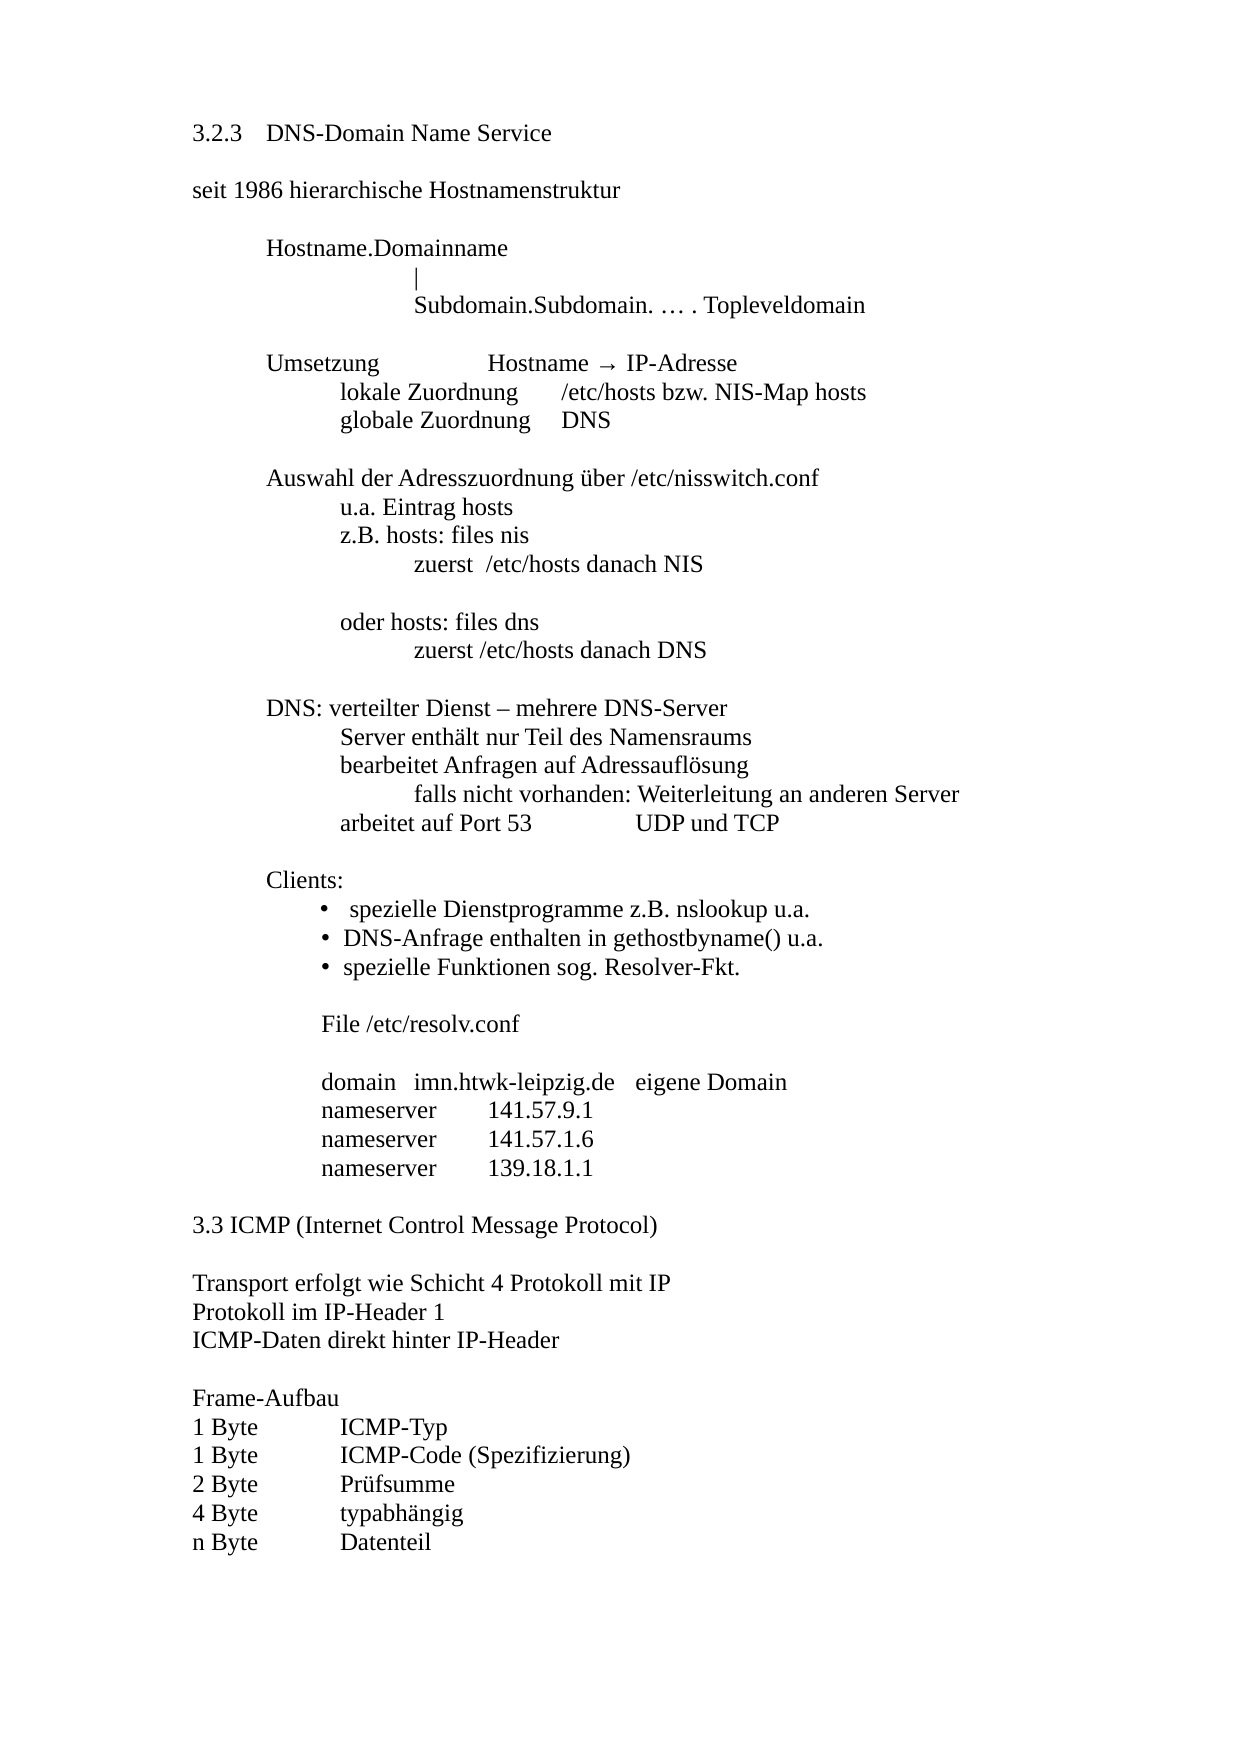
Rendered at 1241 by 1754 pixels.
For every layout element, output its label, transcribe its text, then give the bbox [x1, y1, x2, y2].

text 3.3 ICMP (Internet Control Message Protocol) [118, 1211, 1122, 1239]
text 2 Byte Prüfsumme [118, 1469, 1122, 1498]
text seit 1986 hierarchische Hostnamenstruktur [118, 176, 1122, 204]
text falls nicht vorhanden: Weiterleitung an anderen Server [118, 779, 1122, 808]
text Server enthält nur Teil des Namensraums [118, 722, 1122, 751]
text 1 Byte ICMP-Typ [118, 1412, 1122, 1441]
text Subdomain.Subdomain. … . Topleveldomain [118, 291, 1122, 319]
text globale Zuordnung DNS [118, 406, 1122, 434]
text Umsetzung Hostname → IP-Adresse [118, 348, 1122, 377]
text 1 Byte ICMP-Code (Spezifizierung) [118, 1441, 1122, 1469]
text nameserver 141.57.1.6 [118, 1124, 1122, 1153]
text Transport erfolgt wie Schicht 4 Protokoll mit IP [118, 1268, 1122, 1297]
text | [118, 262, 1122, 291]
text z.B. hosts: files nis [118, 521, 1122, 549]
text ICMP-Daten direkt hinter IP-Header [118, 1326, 1122, 1354]
text n Byte Datenteil [118, 1527, 1122, 1556]
text oder hosts: files dns [118, 607, 1122, 636]
text zuerst /etc/hosts danach DNS [118, 636, 1122, 664]
text lokale Zuordnung /etc/hosts bzw. NIS-Map hosts [118, 377, 1122, 406]
text zuerst /etc/hosts danach NIS [118, 549, 1122, 578]
text File /etc/resolv.conf [118, 1009, 1122, 1038]
text Frame-Aufbau [118, 1383, 1122, 1412]
list DNS-Anfrage enthalten in gethostbyname() u.a. [118, 923, 1122, 952]
text bearbeitet Anfragen auf Adressauflösung [118, 751, 1122, 779]
text Protokoll im IP-Header 1 [118, 1297, 1122, 1326]
text Auswahl der Adresszuordnung über /etc/nisswitch.conf [118, 463, 1122, 492]
text domain imn.htwk-leipzig.de eigene Domain [118, 1067, 1122, 1096]
list spezielle Funktionen sog. Resolver-Fkt. [118, 952, 1122, 981]
text arbeitet auf Port 53 UDP und TCP [118, 808, 1122, 837]
text nameserver 139.18.1.1 [118, 1153, 1122, 1182]
text 3.2.3 DNS-Domain Name Service [118, 118, 1122, 147]
text Clients: [118, 866, 1122, 894]
text u.a. Eintrag hosts [118, 492, 1122, 521]
list spezielle Dienstprogramme z.B. nslookup u.a. [118, 894, 1122, 923]
text DNS: verteilter Dienst – mehrere DNS-Server [118, 693, 1122, 722]
text Hostname.Domainname [118, 233, 1122, 262]
text nameserver 141.57.9.1 [118, 1096, 1122, 1124]
text 4 Byte typabhängig [118, 1498, 1122, 1527]
